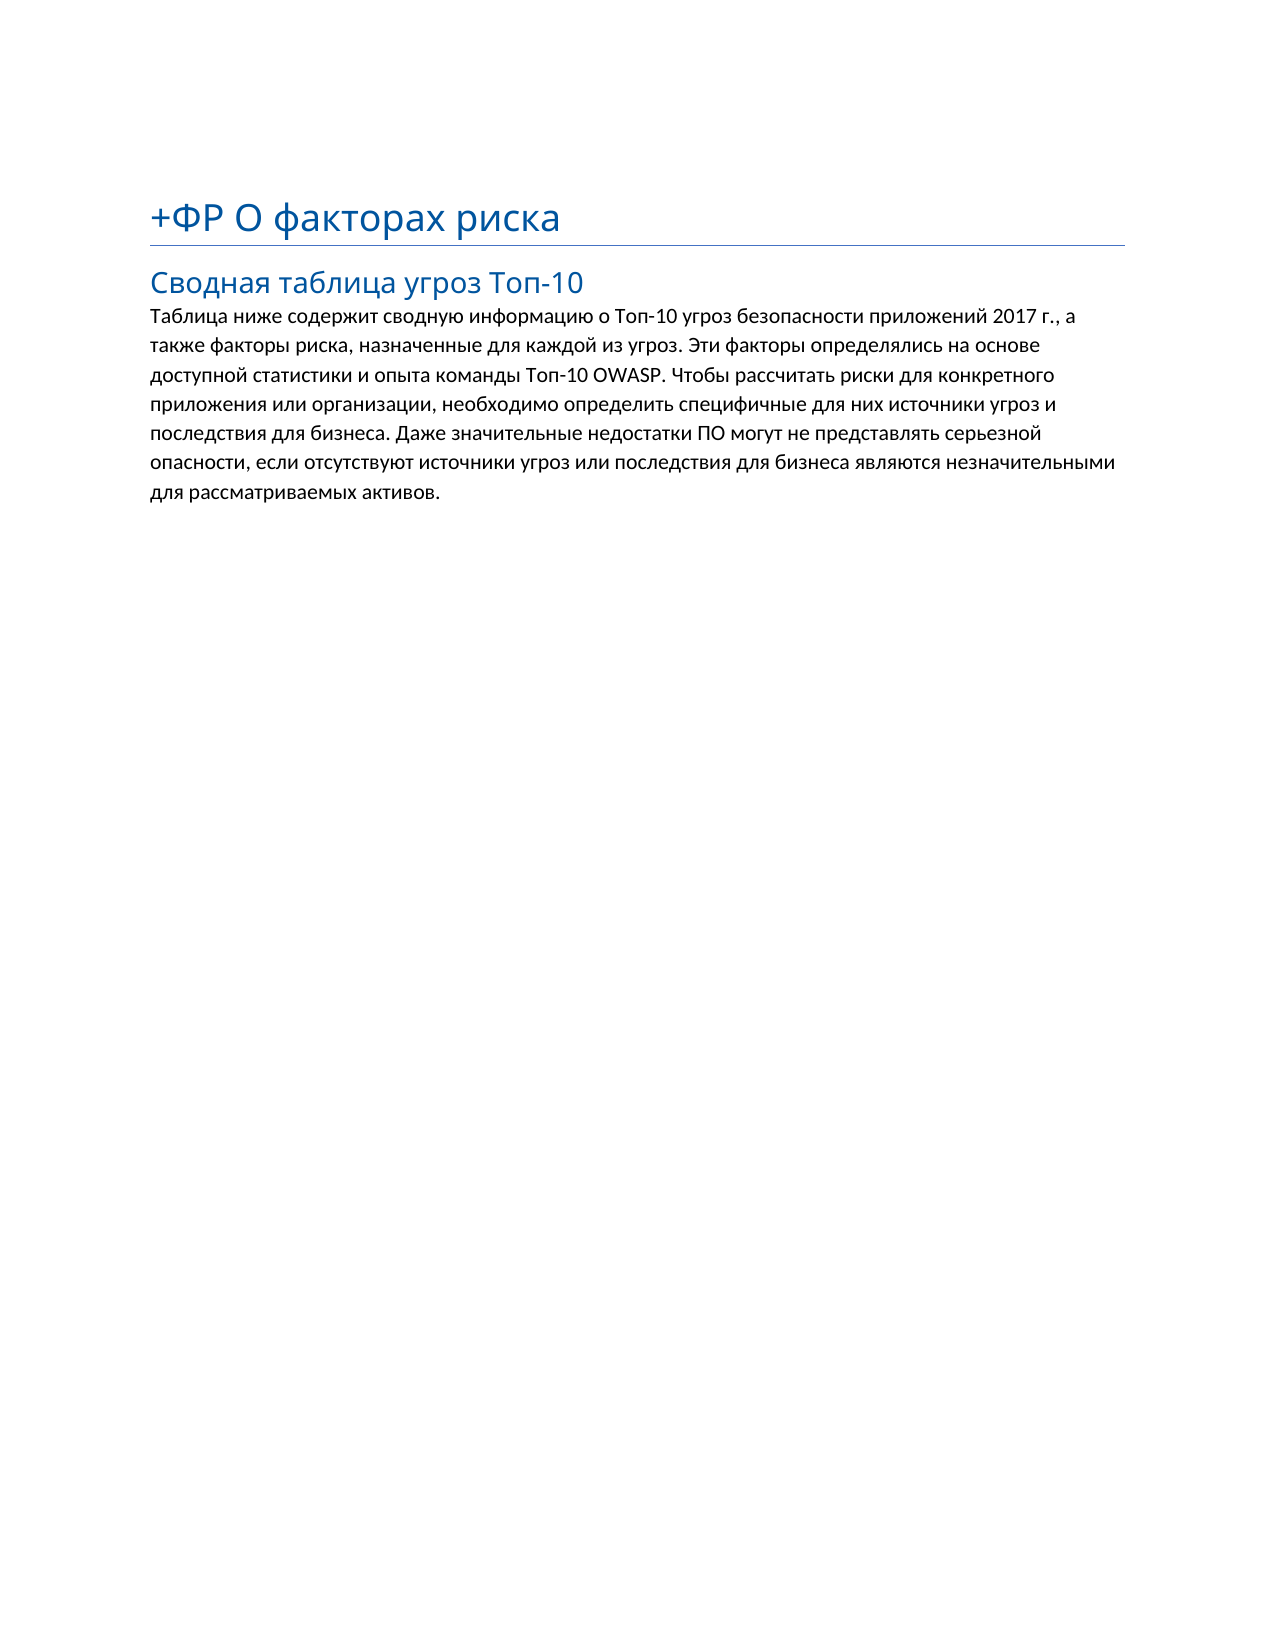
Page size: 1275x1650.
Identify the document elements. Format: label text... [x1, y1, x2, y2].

text Таблица ниже содержит сводную информацию о Топ-10 угроз безопасности приложений 2017 г., а также факторы риска, назначенные для каждой из угроз. Эти факторы определялись на основе доступной статистики и опыта команды Топ-10 OWASP. Чтобы рассчитать риски для конкретного приложения или организации, необходимо определить специфичные для них источники угроз и последствия для бизнеса. Даже значительные недостатки ПО могут не представлять серьезной опасности, если отсутствуют источники угроз или последствия для бизнеса являются незначительными для рассматриваемых активов. [150, 302, 1125, 504]
subtitle +ФР О факторах риска [150, 192, 1125, 245]
subtitle Сводная таблица угроз Топ-10 [150, 262, 1125, 302]
